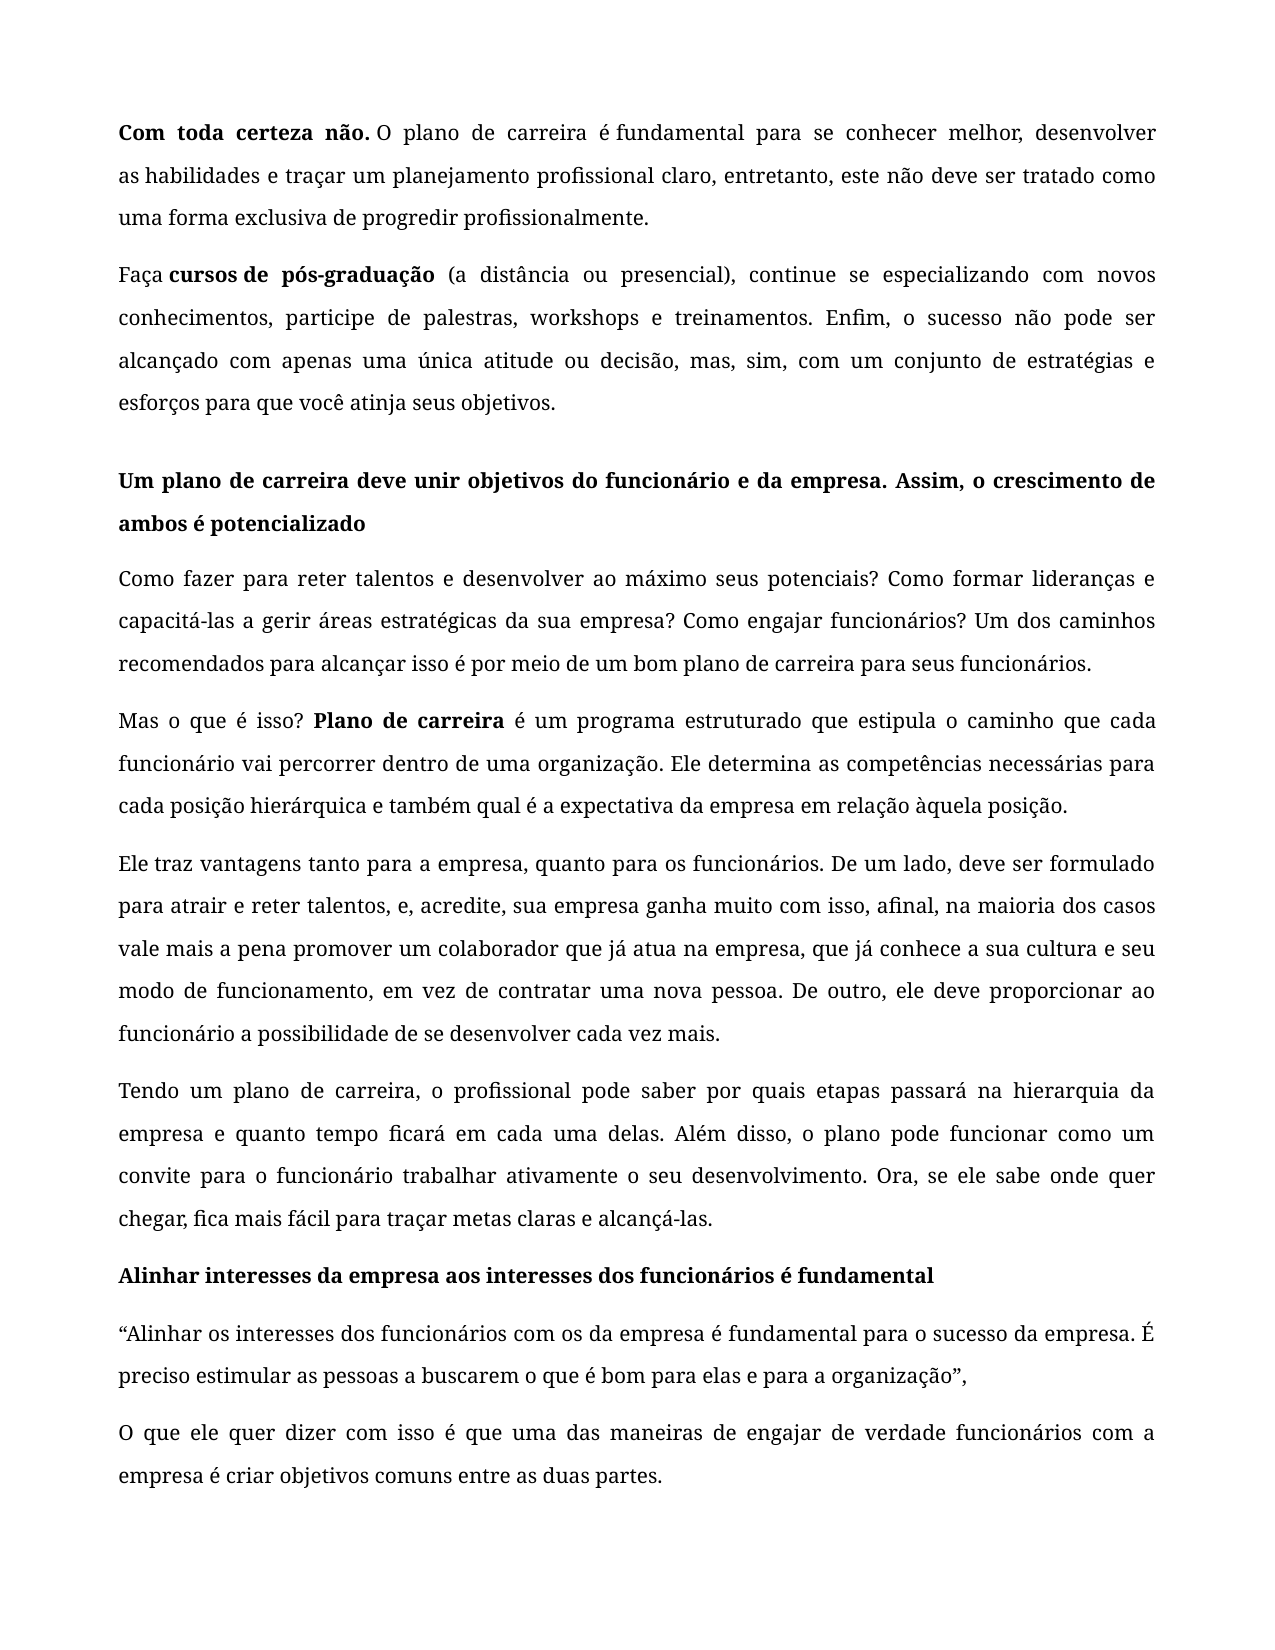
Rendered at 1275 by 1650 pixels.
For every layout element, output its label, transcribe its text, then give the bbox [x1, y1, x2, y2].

text Tendo um plano de carreira, o profissional pode saber por quais etapas passará na hierarquia da empresa e quanto tempo ficará em cada uma delas. Além disso, o plano pode funcionar como um convite para o funcionário trabalhar ativamente o seu desenvolvimento. Ora, se ele sabe onde quer chegar, fica mais fácil para traçar metas claras e alcançá-las. [118, 1076, 1157, 1233]
text O que ele quer dizer com isso é que uma das maneiras de engajar de verdade funcionários com a empresa é criar objetivos comuns entre as duas partes. [118, 1418, 1157, 1489]
text Alinhar interesses da empresa aos interesses dos funcionários é fundamental [118, 1261, 1157, 1290]
text Como fazer para reter talentos e desenvolver ao máximo seus potenciais? Como formar lideranças e capacitá-las a gerir áreas estratégicas da sua empresa? Como engajar funcionários? Um dos caminhos recomendados para alcançar isso é por meio de um bom plano de carreira para seus funcionários. [118, 564, 1157, 678]
text Ele traz vantagens tanto para a empresa, quanto para os funcionários. De um lado, deve ser formulado para atrair e reter talentos, e, acredite, sua empresa ganha muito com isso, afinal, na maioria dos casos vale mais a pena promover um colaborador que já atua na empresa, que já conhece a sua cultura e seu modo de funcionamento, em vez de contratar uma nova pessoa. De outro, ele deve proporcionar ao funcionário a possibilidade de se desenvolver cada vez mais. [118, 849, 1157, 1048]
text Faça cursos de pós-graduação (a distância ou presencial), continue se especializando com novos conhecimentos, participe de palestras, workshops e treinamentos. Enfim, o sucesso não pode ser alcançado com apenas uma única atitude ou decisão, mas, sim, com um conjunto de estratégias e esforços para que você atinja seus objetivos. [118, 261, 1157, 417]
subtitle Um plano de carreira deve unir objetivos do funcionário e da empresa. Assim, o crescimento de ambos é potencializado [118, 466, 1157, 537]
text Mas o que é isso? Plano de carreira é um programa estruturado que estipula o caminho que cada funcionário vai percorrer dentro de uma organização. Ele determina as competências necessárias para cada posição hierárquica e também qual é a expectativa da empresa em relação àquela posição. [118, 706, 1157, 820]
text Com toda certeza não. O plano de carreira é fundamental para se conhecer melhor, desenvolver as habilidades e traçar um planejamento profissional claro, entretanto, este não deve ser tratado como uma forma exclusiva de progredir profissionalmente. [118, 118, 1157, 232]
text “Alinhar os interesses dos funcionários com os da empresa é fundamental para o sucesso da empresa. É preciso estimular as pessoas a buscarem o que é bom para elas e para a organização”, [118, 1319, 1157, 1390]
